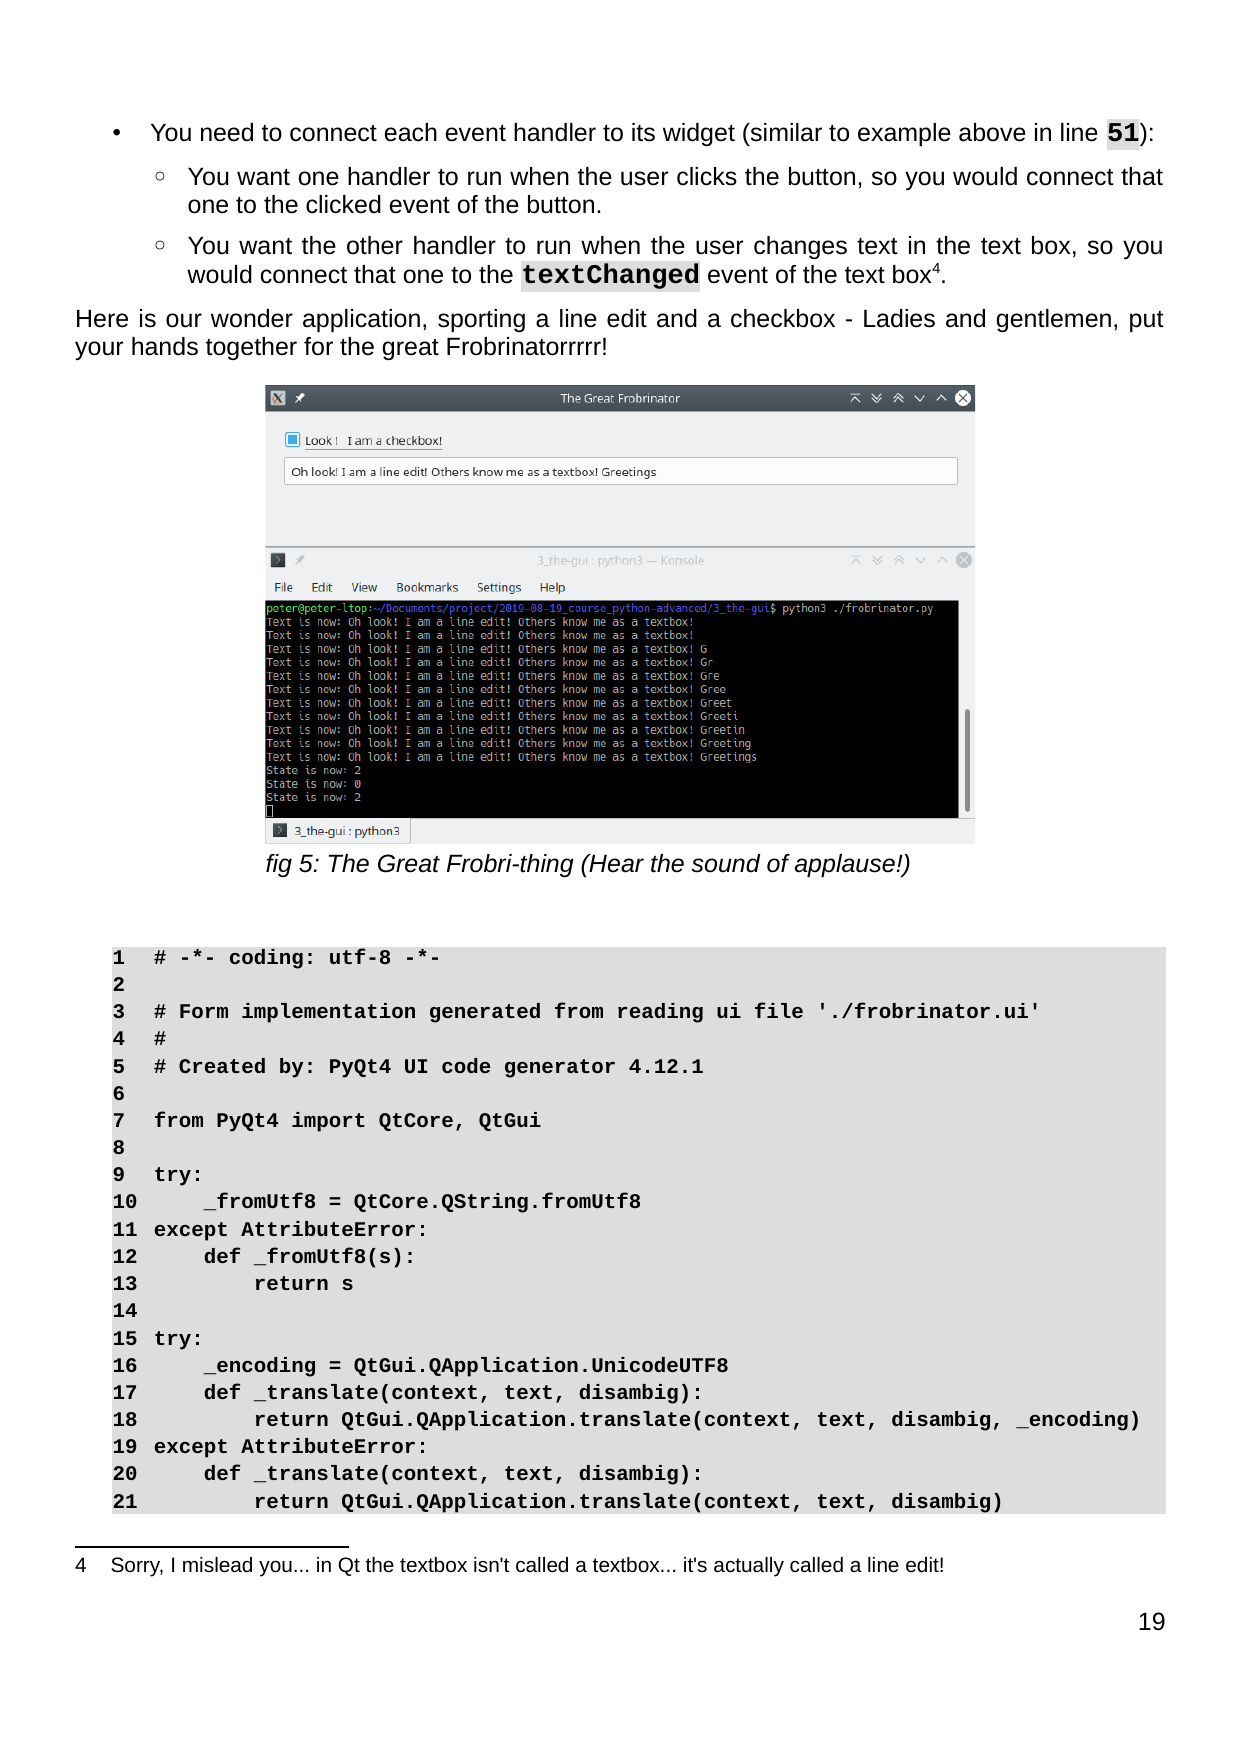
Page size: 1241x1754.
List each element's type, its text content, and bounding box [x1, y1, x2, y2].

picture [265, 385, 976, 844]
list # Created by: PyQt4 UI code generator 4.12.1 [112, 1056, 1166, 1079]
list _fromUtf8 = QtCore.QString.fromUtf8 [112, 1192, 1166, 1215]
list try: [112, 1327, 1166, 1351]
list def _translate(context, text, disambig): [112, 1382, 1166, 1406]
list return QtGui.QApplication.translate(context, text, disambig) [112, 1491, 1166, 1514]
list # [112, 1028, 1166, 1052]
list # -*- coding: utf-8 -*- [112, 947, 1166, 971]
text Here is our wonder application, sporting a line edit and a checkbox - Ladies and gentlemen, put your hands together for the great Frobrinatorrrrr! [75, 304, 1166, 361]
list from PyQt4 import QtCore, QtGui [112, 1110, 1166, 1134]
list You want the other handler to run when the user changes text in the text box, so you would connect that one to the textChanged event of the text box. [150, 231, 1166, 292]
list def _fromUtf8(s): [112, 1246, 1166, 1269]
list except AttributeError: [112, 1219, 1166, 1242]
list _encoding = QtGui.QApplication.UnicodeUTF8 [112, 1355, 1166, 1378]
list def _translate(context, text, disambig): [112, 1463, 1166, 1487]
list You want one handler to run when the user clicks the button, so you would connect that one to the clicked event of the button. [150, 162, 1166, 219]
list # Form implementation generated from reading ui file './frobrinator.ui' [112, 1001, 1166, 1025]
list try: [112, 1164, 1166, 1188]
list return s [112, 1273, 1166, 1297]
list return QtGui.QApplication.translate(context, text, disambig, _encoding) [112, 1409, 1166, 1433]
list You need to connect each event handler to its widget (similar to example above in line 51): [112, 118, 1166, 150]
list except AttributeError: [112, 1436, 1166, 1460]
text fig 5: The Great Frobri-thing (Hear the sound of applause!) [265, 844, 975, 877]
list Sorry, I mislead you... in Qt the textbox isn't called a textbox... it's actually called a line edit! [75, 1553, 1166, 1577]
